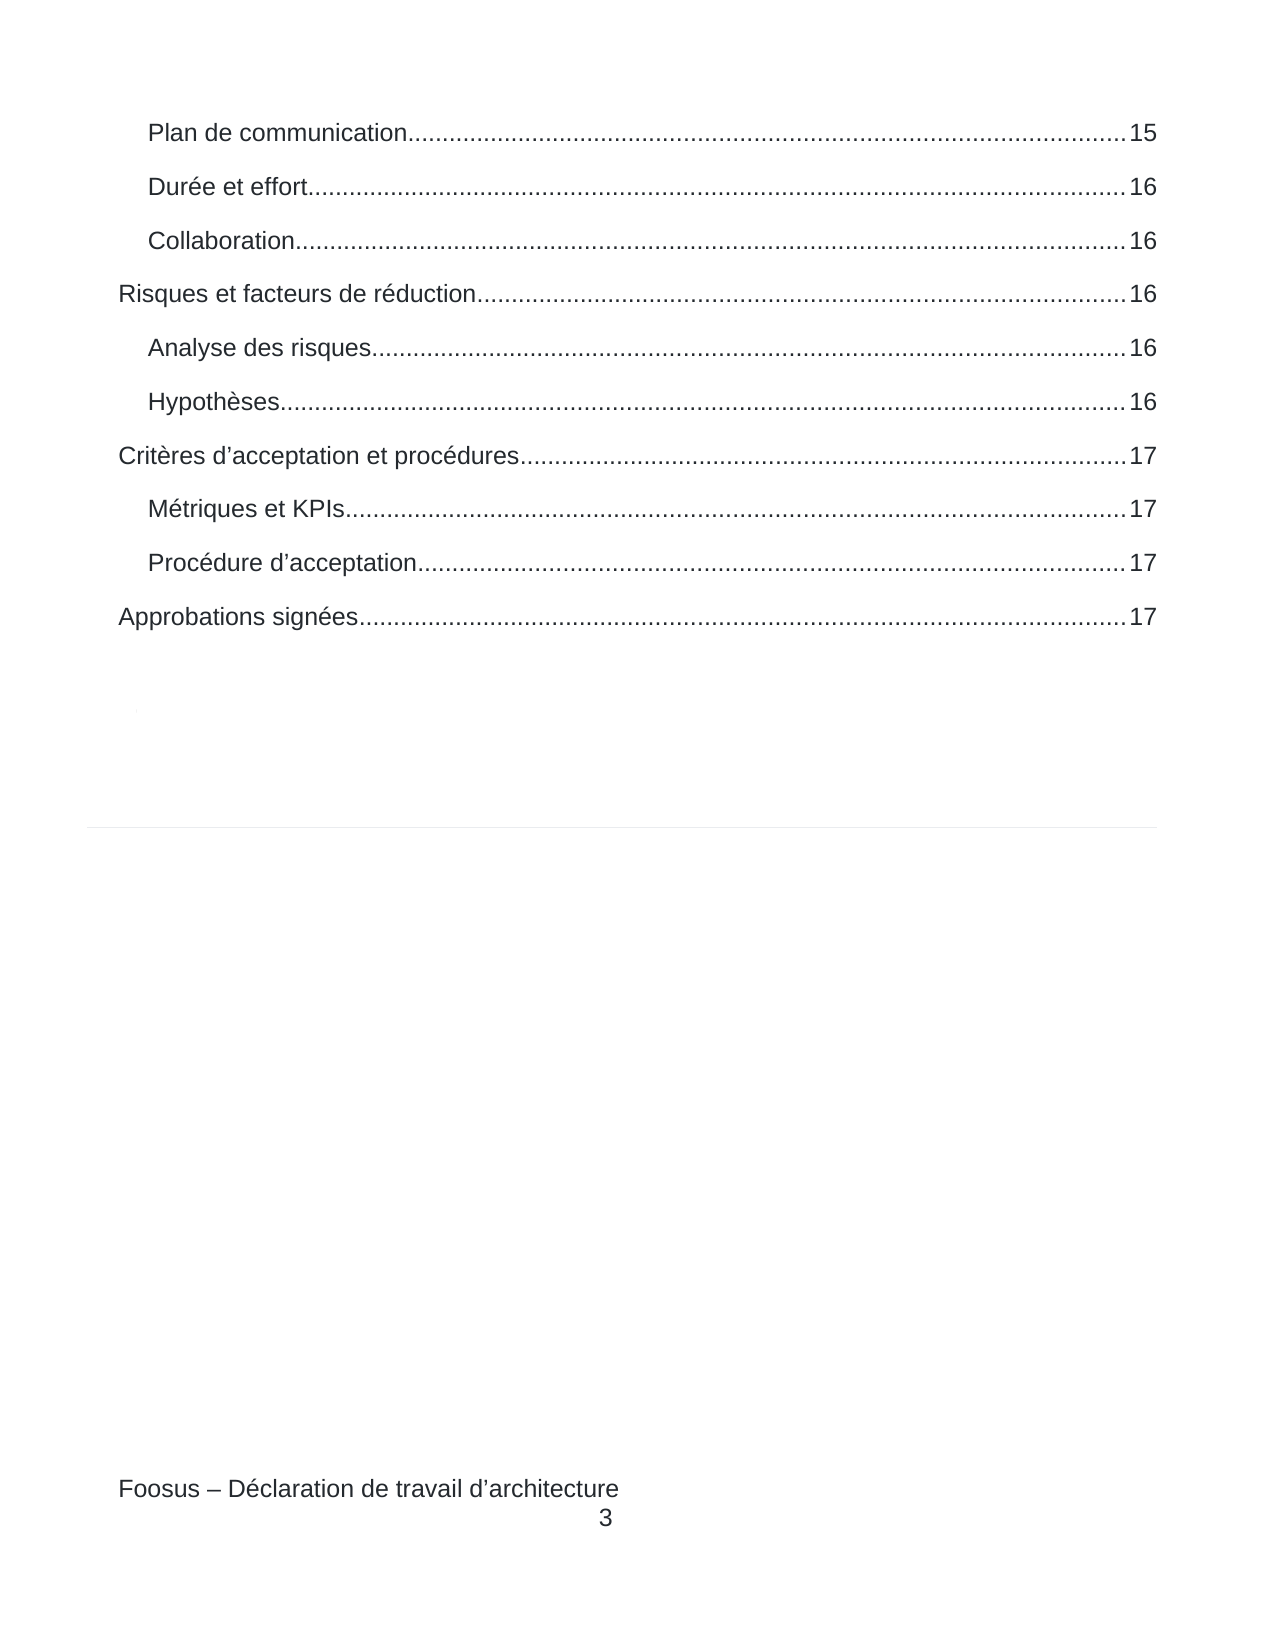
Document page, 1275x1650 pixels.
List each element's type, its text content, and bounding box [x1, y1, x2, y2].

text Collaboration 16 [148, 226, 1157, 254]
text Hypothèses 16 [148, 387, 1157, 416]
text Critères d’acceptation et procédures 17 [118, 441, 1157, 469]
text Métriques et KPIs 17 [148, 494, 1157, 523]
text Plan de communication 15 [148, 118, 1157, 147]
text Durée et effort 16 [148, 172, 1157, 201]
text Analyse des risques 16 [148, 333, 1157, 362]
text Approbations signées 17 [118, 602, 1157, 631]
text Risques et facteurs de réduction 16 [118, 279, 1157, 308]
text Procédure d’acceptation 17 [148, 548, 1157, 577]
